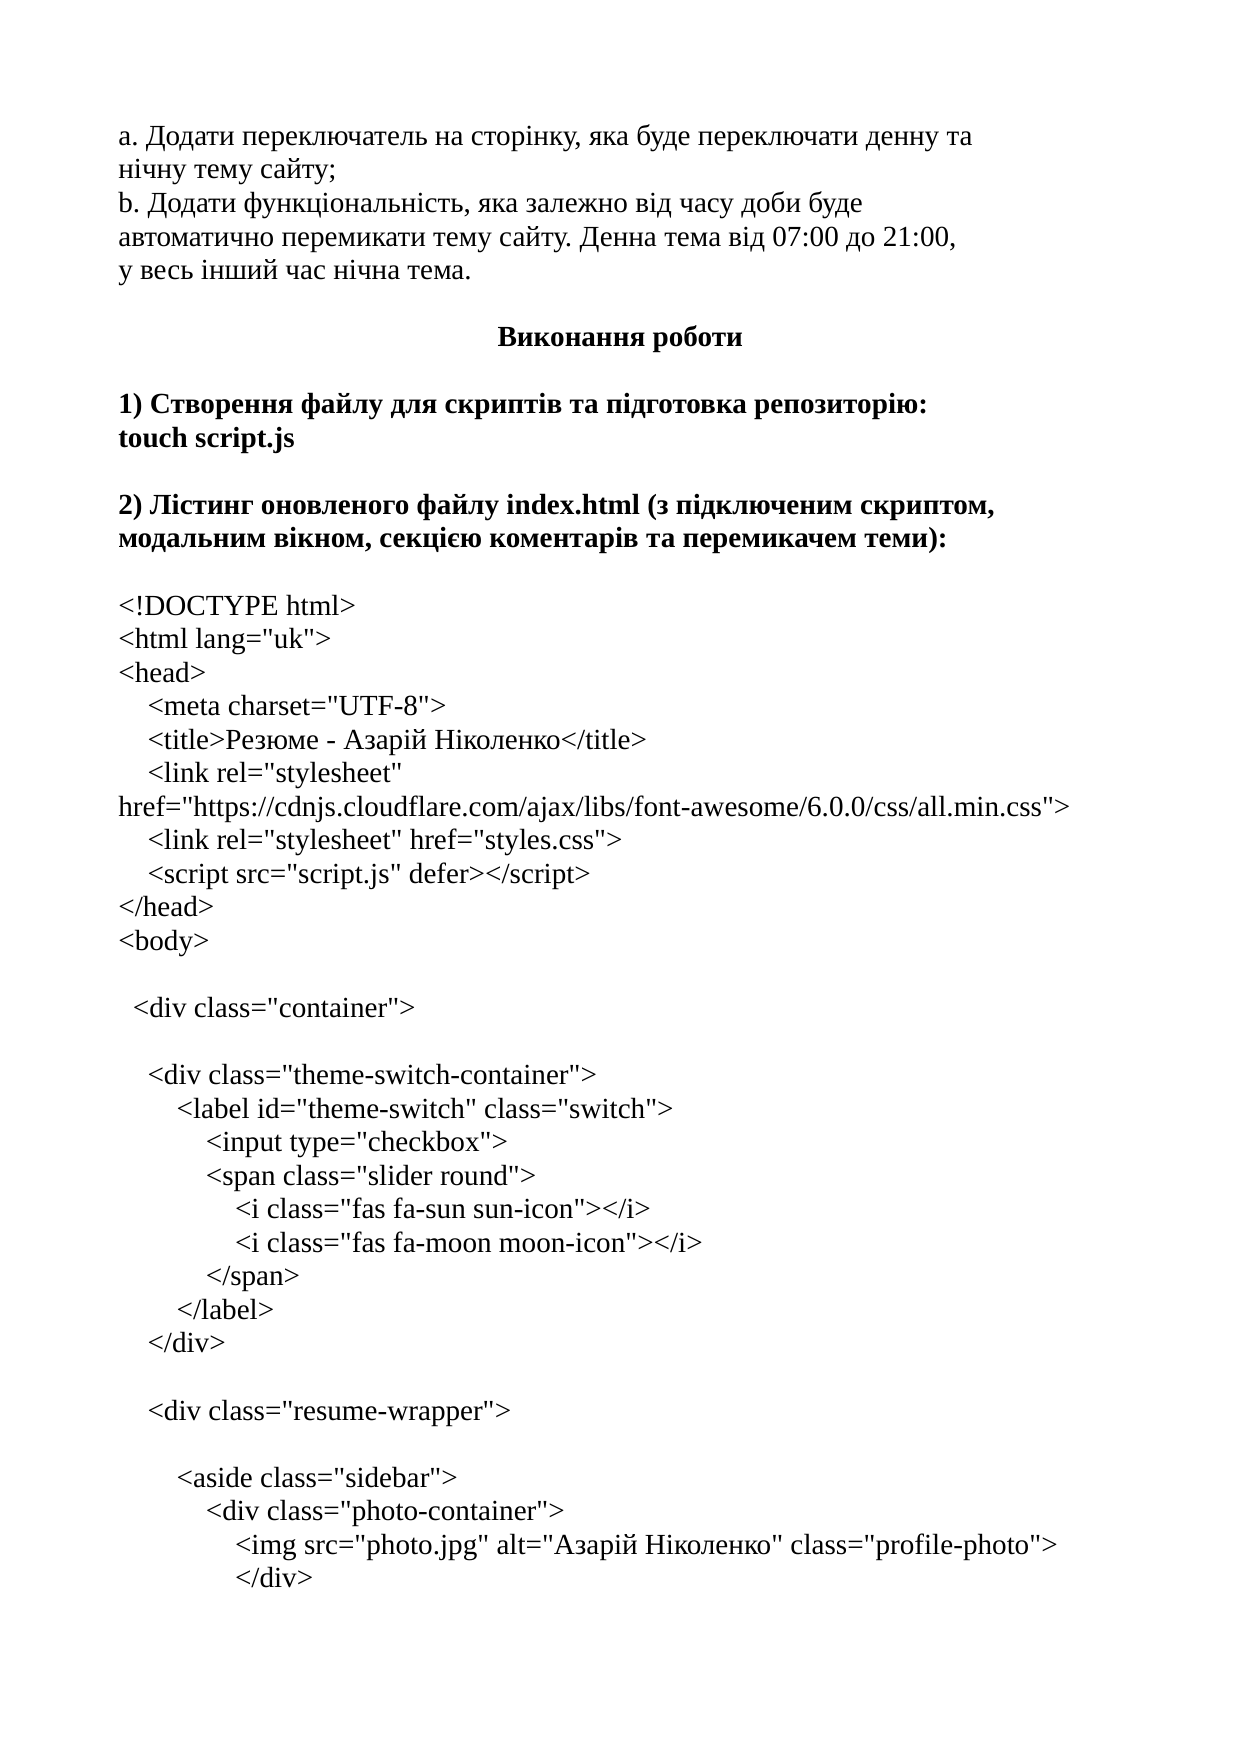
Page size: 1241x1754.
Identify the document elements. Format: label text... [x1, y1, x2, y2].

text <script src="script.js" defer></script> [118, 856, 1122, 889]
text 1) Створення файлу для скриптів та підготовка репозиторію: [118, 386, 1122, 420]
text <link rel="stylesheet" href="styles.css"> [118, 822, 1122, 856]
text <span class="slider round"> [118, 1158, 1122, 1191]
text <div class="container"> [118, 990, 1122, 1024]
text <link rel="stylesheet" href="https://cdnjs.cloudflare.com/ajax/libs/font-awesome/6.0.0/css/all.min.css"> [118, 755, 1122, 822]
text <input type="checkbox"> [118, 1124, 1122, 1158]
text <meta charset="UTF-8"> [118, 688, 1122, 722]
text </div> [118, 1560, 1122, 1594]
text <i class="fas fa-sun sun-icon"></i> [118, 1191, 1122, 1225]
text <aside class="sidebar"> [118, 1460, 1122, 1493]
text <div class="resume-wrapper"> [118, 1393, 1122, 1426]
text 2) Лістинг оновленого файлу index.html (з підключеним скриптом, модальним вікном, секцією коментарів та перемикачем теми): [118, 487, 1122, 554]
text </head> [118, 889, 1122, 923]
text <!DOCTYPE html> [118, 588, 1122, 621]
text a.​ Додати переключатель на сторінку, яка буде переключати денну та [118, 118, 1122, 152]
text автоматично перемикати тему сайту. Денна тема від 07:00 до 21:00, [118, 219, 1122, 252]
text touch script.js [118, 420, 1122, 453]
text <div class="photo-container"> [118, 1493, 1122, 1527]
text <div class="theme-switch-container"> [118, 1057, 1122, 1091]
text Виконання роботи [118, 319, 1122, 353]
text <head> [118, 655, 1122, 688]
text у весь інший час нічна тема. [118, 252, 1122, 286]
text <label id="theme-switch" class="switch"> [118, 1091, 1122, 1124]
text </div> [118, 1326, 1122, 1359]
text </span> [118, 1258, 1122, 1292]
text </label> [118, 1292, 1122, 1326]
text <html lang="uk"> [118, 621, 1122, 655]
text <body> [118, 923, 1122, 957]
text нічну тему сайту; [118, 152, 1122, 185]
text b.​ Додати функціональність, яка залежно від часу доби буде [118, 185, 1122, 219]
text <img src="photo.jpg" alt="Азарій Ніколенко" class="profile-photo"> [118, 1527, 1122, 1560]
text <i class="fas fa-moon moon-icon"></i> [118, 1225, 1122, 1258]
text <title>Резюме - Азарій Ніколенко</title> [118, 722, 1122, 755]
